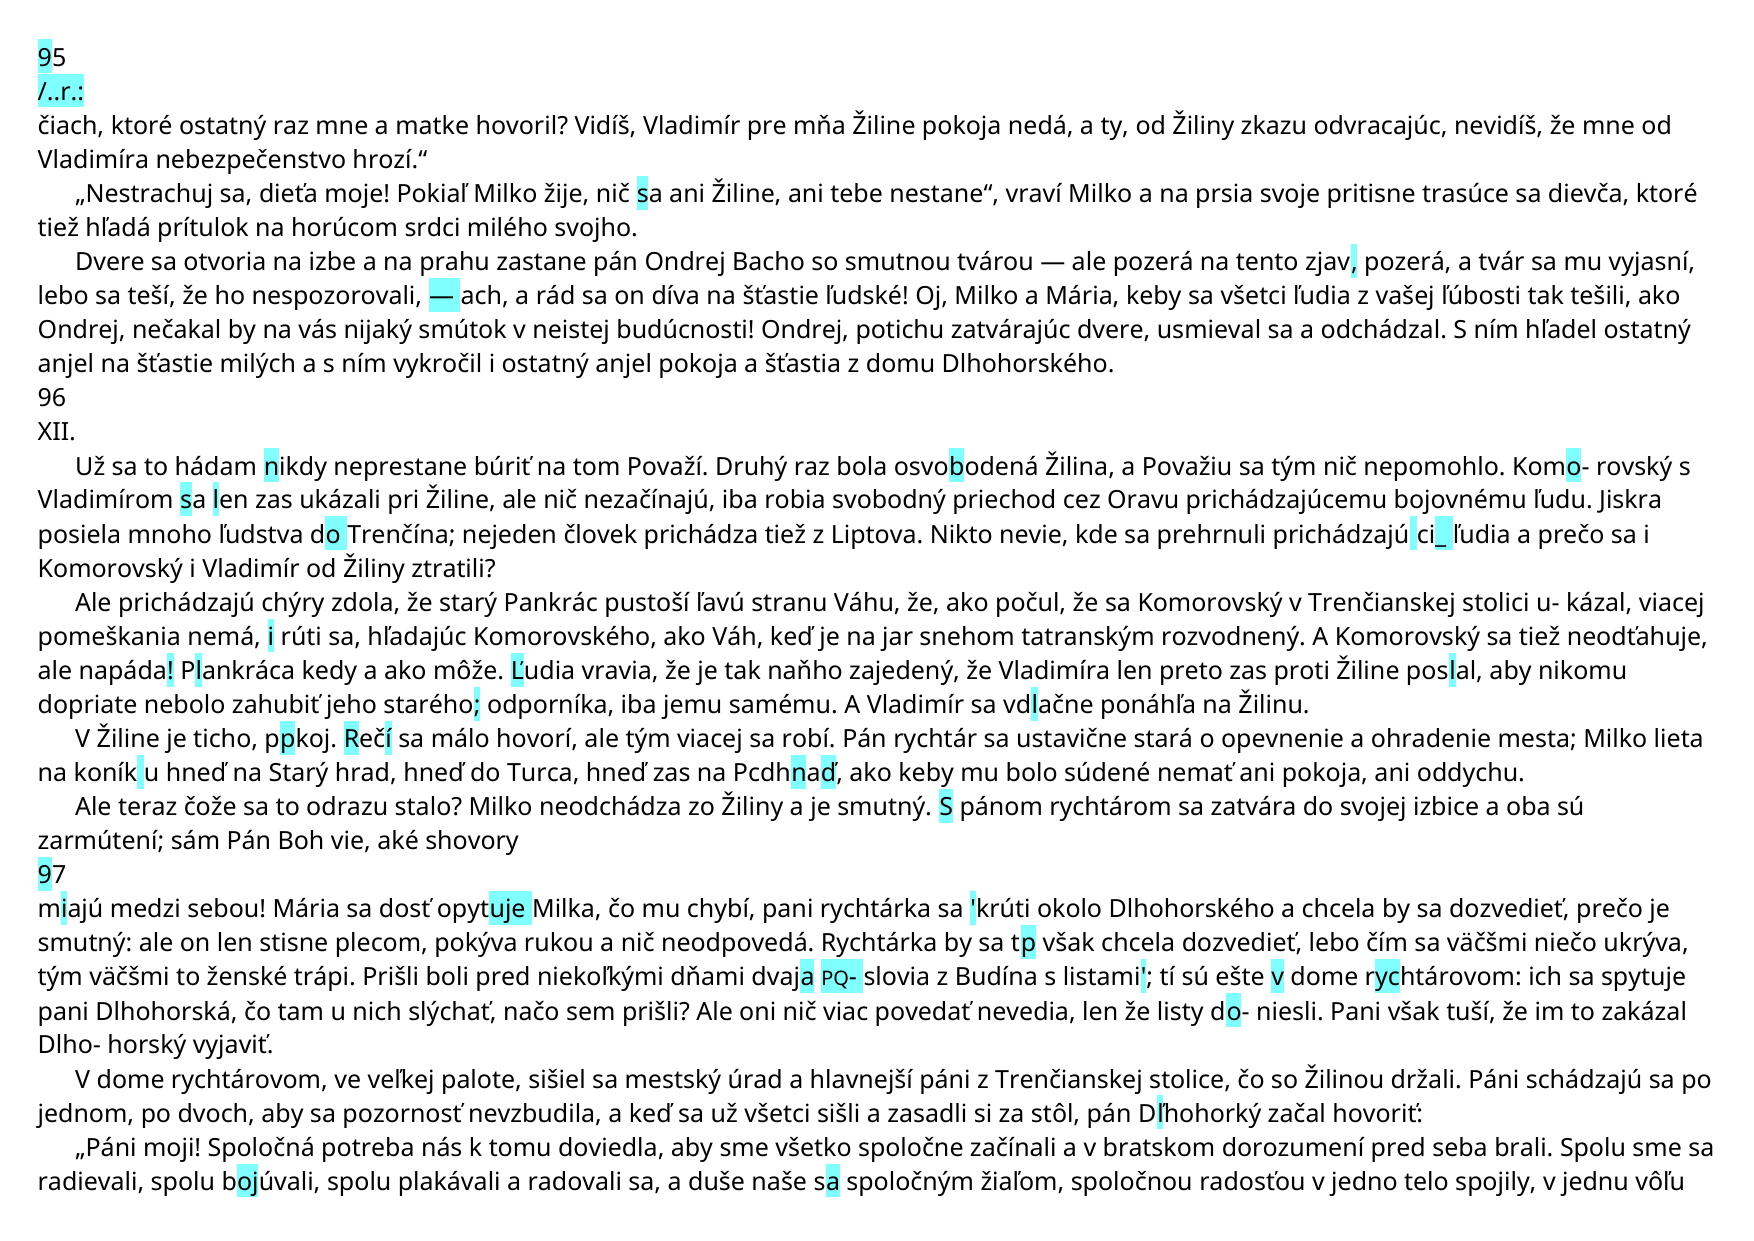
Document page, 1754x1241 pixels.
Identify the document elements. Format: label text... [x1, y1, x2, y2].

text Už sa to hádam nikdy neprestane búriť na tom Považí. Druhý raz bola osvobodená Žilina, a Považiu sa tým nič nepomohlo. Komo- rovský s Vladimírom sa len zas ukázali pri Žiline, ale nič nezačínajú, iba robia svobodný priechod cez Oravu prichádzajúcemu bojovnému ľudu. Jiskra posiela mnoho ľudstva do Trenčína; nejeden človek prichádza tiež z Liptova. Nikto nevie, kde sa prehrnuli prichádzajú ci_ ľudia a prečo sa i Komorovský i Vladimír od Žiliny ztratili? [37, 448, 1716, 584]
text miajú medzi sebou! Mária sa dosť opytuje Milka, čo mu chybí, pani rychtárka sa 'krúti okolo Dlhohorského a chcela by sa dozvedieť, prečo je smutný: ale on len stisne plecom, pokýva rukou a nič neodpovedá. Rychtárka by sa tp však chcela dozvedieť, lebo čím sa väčšmi niečo ukrýva, tým väčšmi to ženské trápi. Prišli boli pred niekoľkými dňami dvaja pq- slovia z Budína s listami'; tí sú ešte v dome rychtárovom: ich sa spytuje pani Dlhohorská, čo tam u nich slýchať, načo sem prišli? Ale oni nič viac povedať nevedia, len že listy do- niesli. Pani však tuší, že im to zakázal Dlho- horský vyjaviť. [37, 891, 1716, 1061]
text „Páni moji! Spoločná potreba nás k tomu doviedla, aby sme všetko spoločne začínali a v bratskom dorozumení pred seba brali. Spolu sme sa radievali, spolu bojúvali, spolu plakávali a radovali sa, a duše naše sa spoločným žiaľom, spoločnou radosťou v jedno telo spojily, v jednu vôľu [37, 1129, 1716, 1197]
text Ale teraz čože sa to odrazu stalo? Milko neodchádza zo Žiliny a je smutný. S pánom rychtárom sa zatvára do svojej izbice a oba sú zarmútení; sám Pán Boh vie, aké shovory [37, 789, 1716, 857]
text čiach, ktoré ostatný raz mne a matke hovoril? Vidíš, Vladimír pre mňa Žiline pokoja nedá, a ty, od Žiliny zkazu odvracajúc, nevidíš, že mne od Vladimíra nebezpečenstvo hrozí.“ [37, 107, 1716, 176]
text XII. [37, 414, 1716, 448]
text Dvere sa otvoria na izbe a na prahu zastane pán Ondrej Bacho so smutnou tvárou — ale pozerá na tento zjav, pozerá, a tvár sa mu vyjasní, lebo sa teší, že ho nespozorovali, — ach, a rád sa on díva na šťastie ľudské! Oj, Milko a Mária, keby sa všetci ľudia z vašej ľúbosti tak tešili, ako Ondrej, nečakal by na vás nijaký smútok v neistej budúcnosti! Ondrej, potichu zatvárajúc dvere, usmieval sa a odchádzal. S ním hľadel ostatný anjel na šťastie milých a s ním vykročil i ostatný anjel pokoja a šťastia z domu Dlhohorského. [37, 244, 1716, 380]
text 96 [37, 380, 1716, 414]
text Ale prichádzajú chýry zdola, že starý Pankrác pustoší ľavú stranu Váhu, že, ako počul, že sa Komorovský v Trenčianskej stolici u- kázal, viacej pomeškania nemá, i rúti sa, hľadajúc Komorovského, ako Váh, keď je na jar snehom tatranským rozvodnený. A Komorovský sa tiež neodťahuje, ale napáda! Plankráca kedy a ako môže. Ľudia vravia, že je tak naňho zajedený, že Vladimíra len preto zas proti Žiline poslal, aby nikomu dopriate nebolo zahubiť jeho starého; odporníka, iba jemu samému. A Vladimír sa vdlačne ponáhľa na Žilinu. [37, 584, 1716, 721]
text V dome rychtárovom, ve veľkej palote, sišiel sa mestský úrad a hlavnejší páni z Trenčianskej stolice, čo so Žilinou držali. Páni schádzajú sa po jednom, po dvoch, aby sa pozornosť nevzbudila, a keď sa už všetci sišli a zasadli si za stôl, pán Dľhohorký začal hovoriť: [37, 1061, 1716, 1129]
text 97 [37, 857, 1716, 891]
text V Žiline je ticho, ppkoj. Rečí sa málo hovorí, ale tým viacej sa robí. Pán rychtár sa ustavične stará o opevnenie a ohradenie mesta; Milko lieta na koník u hneď na Starý hrad, hneď do Turca, hneď zas na Pcdhnaď, ako keby mu bolo súdené nemať ani pokoja, ani oddychu. [37, 721, 1716, 789]
text „Nestrachuj sa, dieťa moje! Pokiaľ Milko žije, nič sa ani Žiline, ani tebe nestane“, vraví Milko a na prsia svoje pritisne trasúce sa dievča, ktoré tiež hľadá prítulok na horúcom srdci milého svojho. [37, 176, 1716, 244]
text 95 [37, 39, 1716, 73]
text /..r.: [37, 73, 1716, 107]
